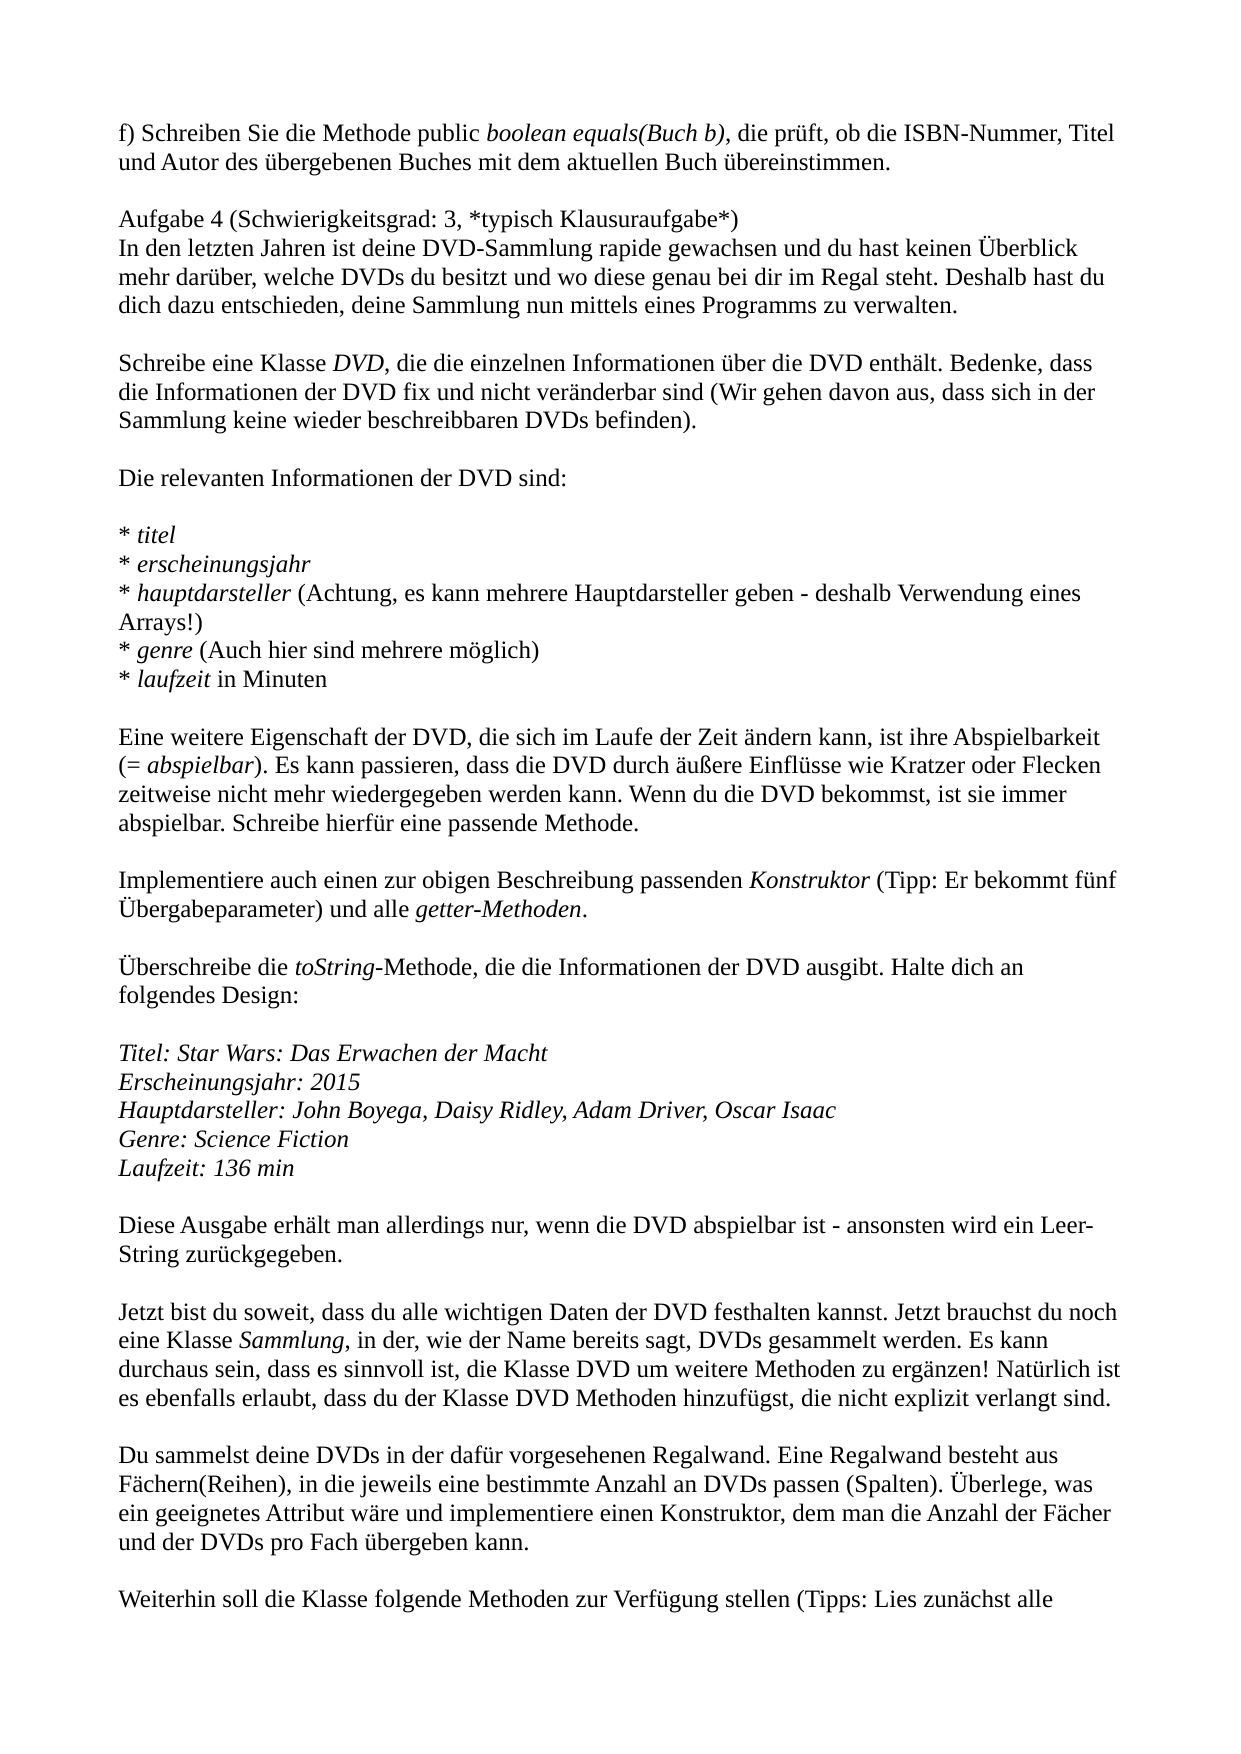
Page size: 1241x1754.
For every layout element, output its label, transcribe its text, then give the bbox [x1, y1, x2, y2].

text f) Schreiben Sie die Methode public boolean equals(Buch b), die prüft, ob die ISBN-Nummer, Titel und Autor des übergebenen Buches mit dem aktuellen Buch übereinstimmen. [118, 118, 1122, 176]
text In den letzten Jahren ist deine DVD-Sammlung rapide gewachsen und du hast keinen Überblick mehr darüber, welche DVDs du besitzt und wo diese genau bei dir im Regal steht. Deshalb hast du dich dazu entschieden, deine Sammlung nun mittels eines Programms zu verwalten. Schreibe eine Klasse DVD, die die einzelnen Informationen über die DVD enthält. Bedenke, dass die Informationen der DVD fix und nicht veränderbar sind (Wir gehen davon aus, dass sich in der Sammlung keine wieder beschreibbaren DVDs befinden). Die relevanten Informationen der DVD sind: * titel * erscheinungsjahr * hauptdarsteller (Achtung, es kann mehrere Hauptdarsteller geben - deshalb Verwendung eines Arrays!) * genre (Auch hier sind mehrere möglich) * laufzeit in Minuten Eine weitere Eigenschaft der DVD, die sich im Laufe der Zeit ändern kann, ist ihre Abspielbarkeit (= abspielbar). Es kann passieren, dass die DVD durch äußere Einflüsse wie Kratzer oder Flecken zeitweise nicht mehr wiedergegeben werden kann. Wenn du die DVD bekommst, ist sie immer abspielbar. Schreibe hierfür eine passende Methode. Implementiere auch einen zur obigen Beschreibung passenden Konstruktor (Tipp: Er bekommt fünf Übergabeparameter) und alle getter-Methoden. Überschreibe die toString-Methode, die die Informationen der DVD ausgibt. Halte dich an folgendes Design: Titel: Star Wars: Das Erwachen der Macht Erscheinungsjahr: 2015 Hauptdarsteller: John Boyega, Daisy Ridley, Adam Driver, Oscar Isaac Genre: Science Fiction Laufzeit: 136 min Diese Ausgabe erhält man allerdings nur, wenn die DVD abspielbar ist - ansonsten wird ein Leer-String zurückgegeben. Jetzt bist du soweit, dass du alle wichtigen Daten der DVD festhalten kannst. Jetzt brauchst du noch eine Klasse Sammlung, in der, wie der Name bereits sagt, DVDs gesammelt werden. Es kann durchaus sein, dass es sinnvoll ist, die Klasse DVD um weitere Methoden zu ergänzen! Natürlich ist es ebenfalls erlaubt, dass du der Klasse DVD Methoden hinzufügst, die nicht explizit verlangt sind. Du sammelst deine DVDs in der dafür vorgesehenen Regalwand. Eine Regalwand besteht aus Fächern(Reihen), in die jeweils eine bestimmte Anzahl an DVDs passen (Spalten). Überlege, was ein geeignetes Attribut wäre und implementiere einen Konstruktor, dem man die Anzahl der Fächer und der DVDs pro Fach übergeben kann. Weiterhin soll die Klasse folgende Methoden zur Verfügung stellen (Tipps: Lies zunächst alle [118, 233, 1122, 1613]
text Aufgabe 4 (Schwierigkeitsgrad: 3, *typisch Klausuraufgabe*) [118, 204, 1122, 233]
